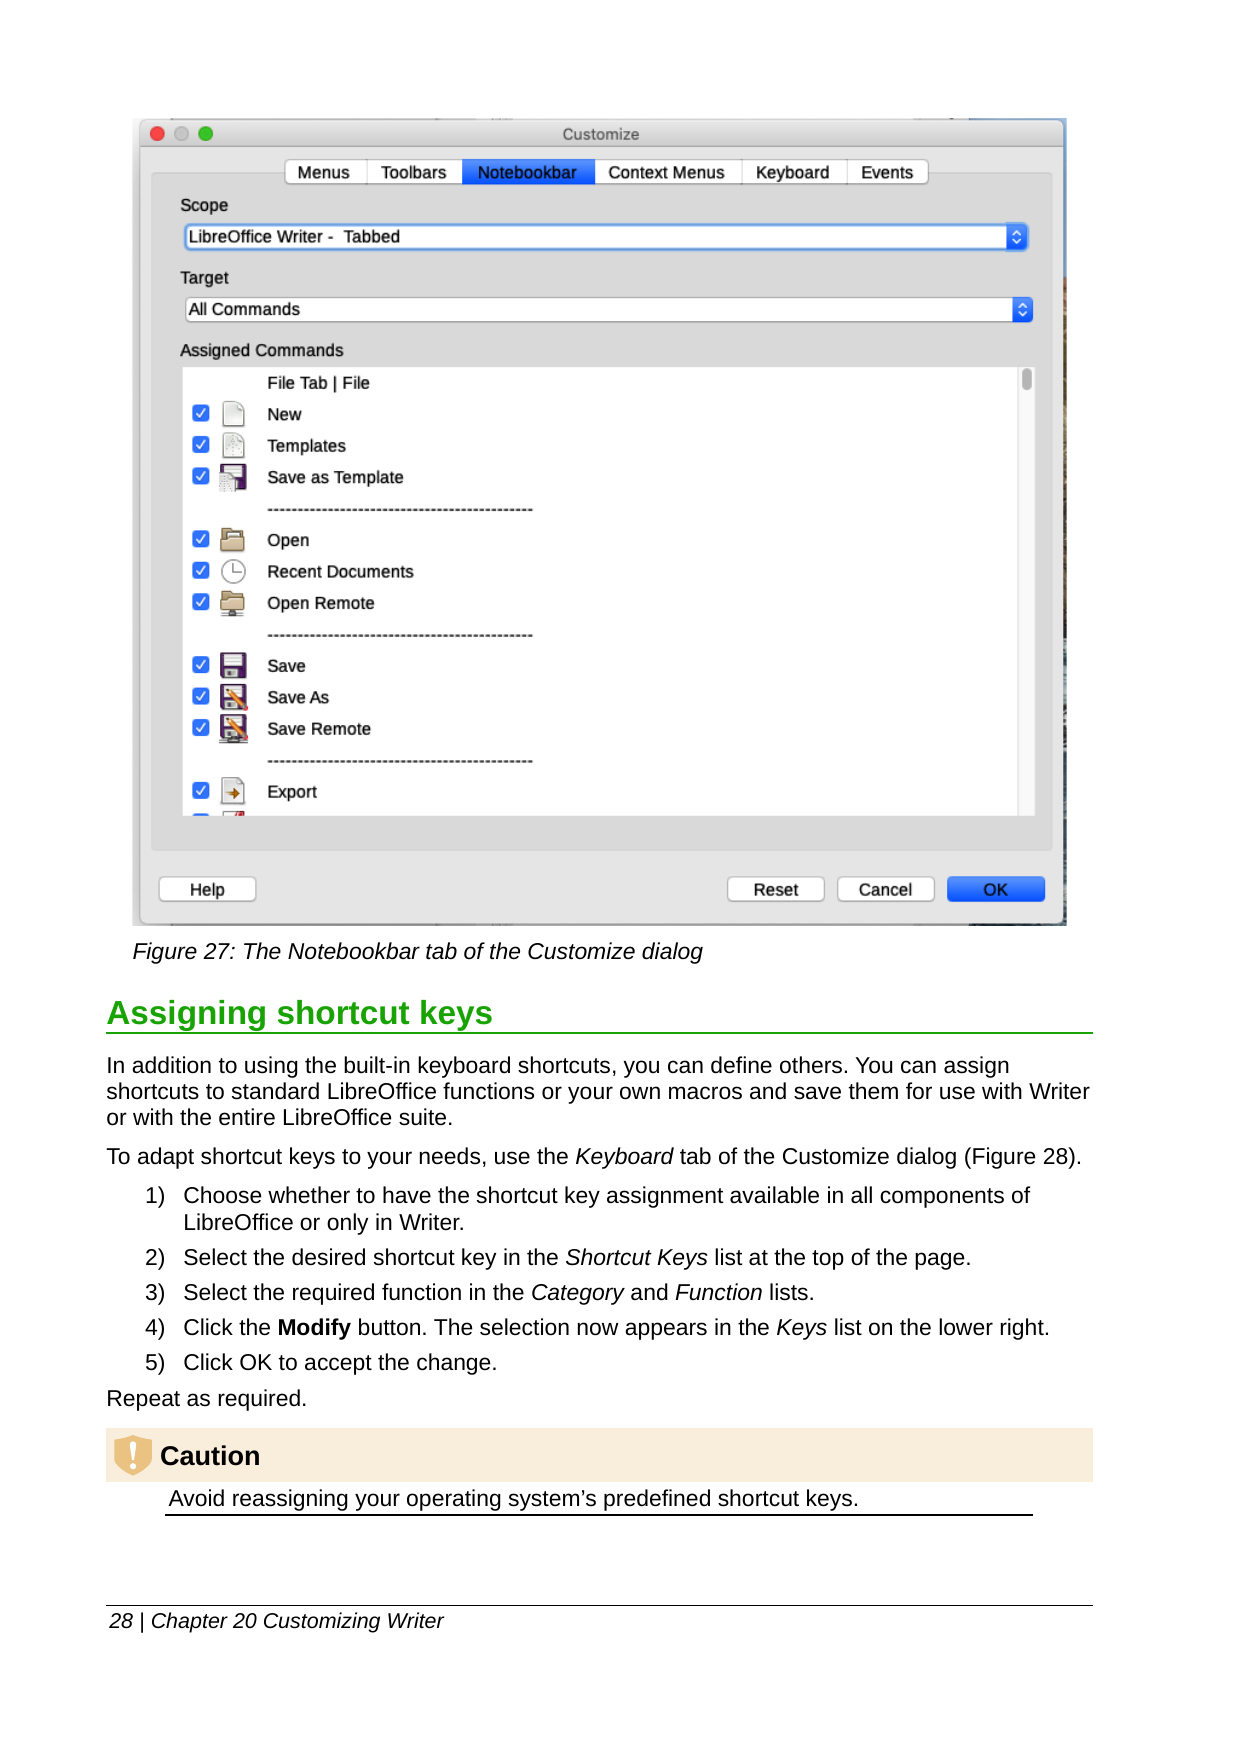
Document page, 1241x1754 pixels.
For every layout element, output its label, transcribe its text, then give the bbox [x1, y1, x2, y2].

list Click OK to accept the change. [165, 1349, 1093, 1376]
text In addition to using the built-in keyboard shortcuts, you can define others. You can assign shortcuts to standard LibreOffice functions or your own macros and save them for use with Writer or with the entire LibreOffice suite. [106, 1052, 1093, 1131]
text Avoid reassigning your operating system’s predefined shortcut keys. [165, 1482, 1033, 1514]
list Click the Modify button. The selection now appears in the Keys list on the lower right. [165, 1314, 1093, 1340]
subtitle Caution [106, 1428, 1093, 1482]
subtitle Assigning shortcut keys [106, 993, 1093, 1032]
list To adapt shortcut keys to your needs, use the Keyboard tab of the Customize dialog (Figure 28). [106, 1143, 1093, 1169]
list Choose whether to have the shortcut key assignment available in all components of LibreOffice or only in Writer. [165, 1182, 1093, 1235]
picture [132, 118, 1067, 926]
text Figure 27: The Notebookbar tab of the Customize dialog [132, 938, 1067, 964]
list Select the required function in the Category and Function lists. [165, 1279, 1093, 1305]
list Select the desired shortcut key in the Shortcut Keys list at the top of the page. [165, 1244, 1093, 1270]
text Repeat as required. [106, 1384, 1093, 1411]
